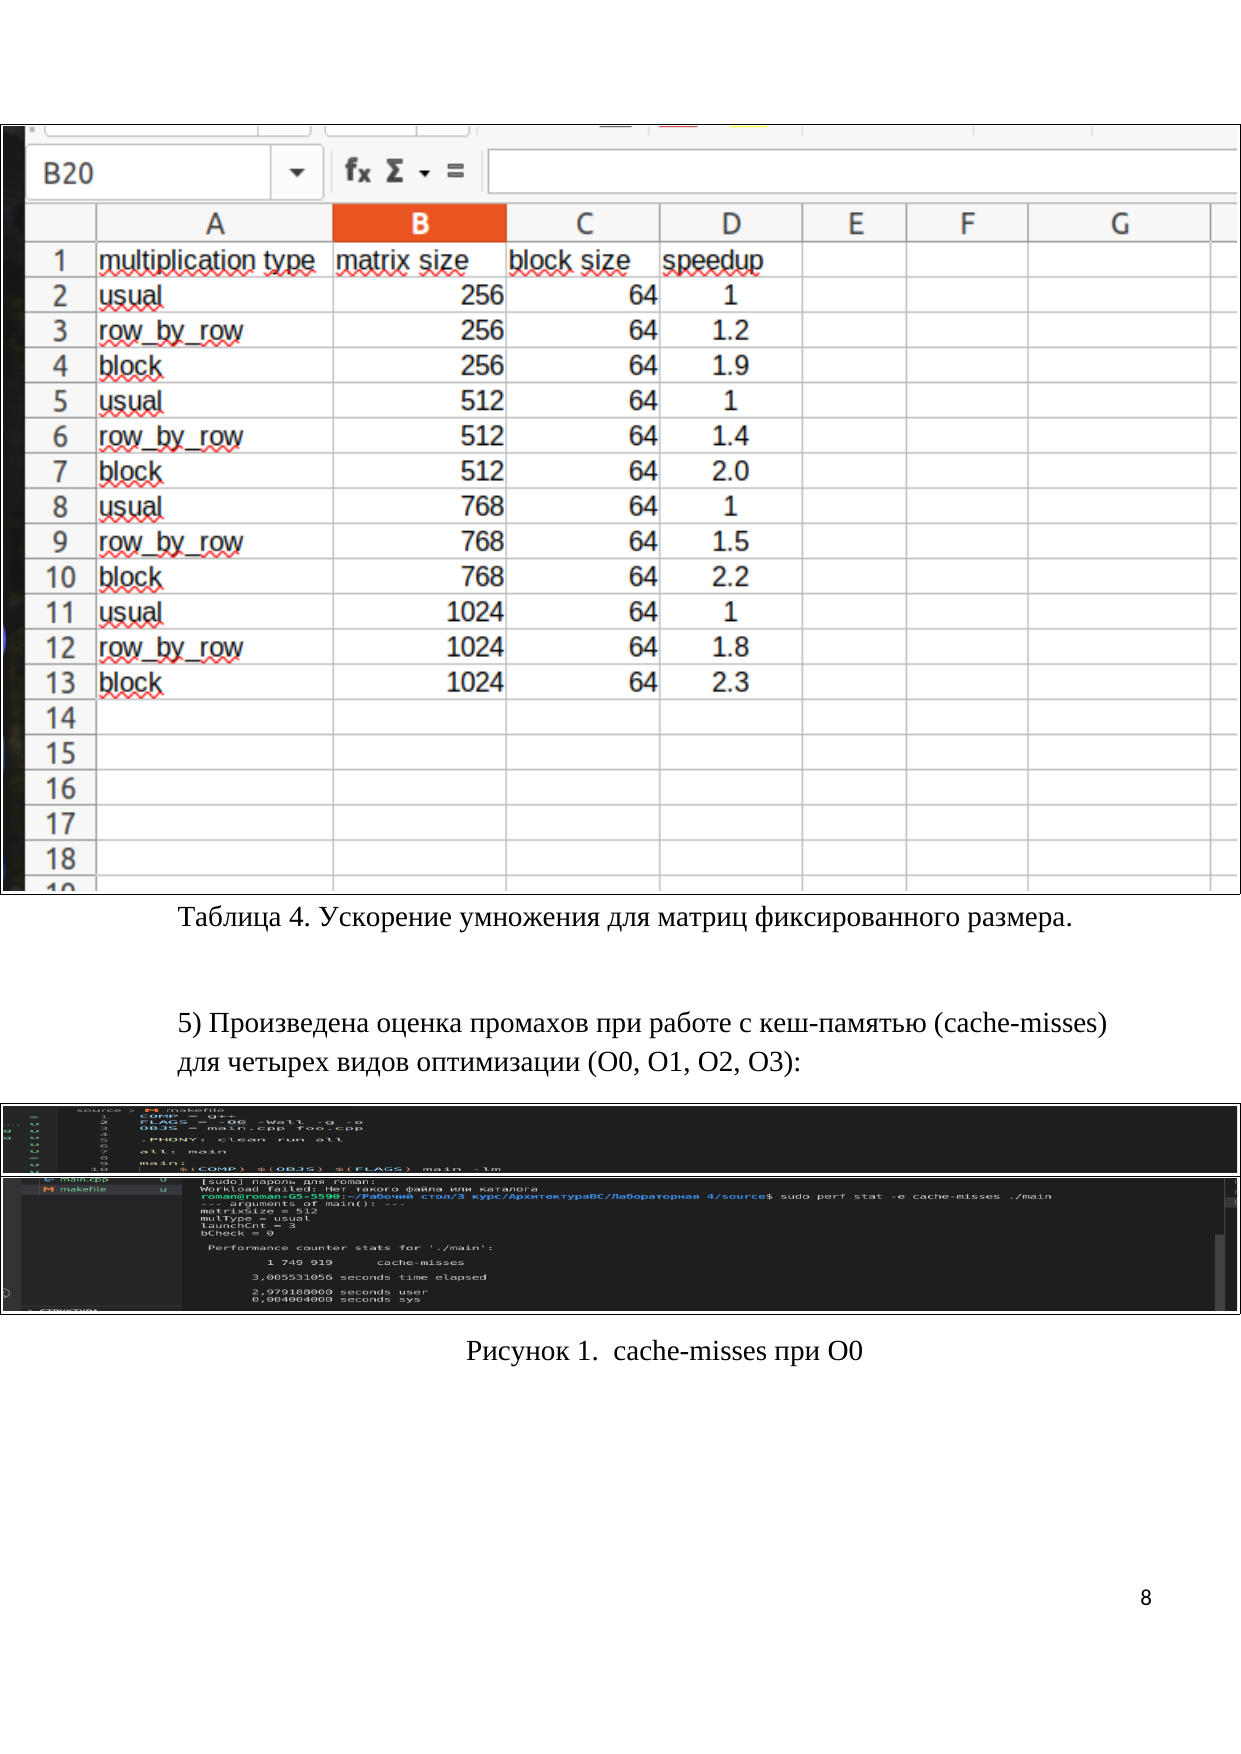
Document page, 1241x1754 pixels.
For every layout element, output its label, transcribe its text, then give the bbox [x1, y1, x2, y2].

text [1, 1177, 1240, 1314]
text [177, 1097, 1152, 1103]
text 5) Произведена оценка промахов при работе с кеш-памятью (cache-misses) для четырех видов оптимизации (O0, O1, O2, O3): [177, 1005, 1152, 1077]
picture [3, 1106, 1238, 1137]
picture [3, 1268, 1238, 1311]
text Рисунок 1. cache-misses при O0 [177, 1315, 1152, 1367]
text [1, 125, 1240, 894]
text [1, 1104, 1240, 1176]
text [0, 118, 1240, 124]
picture [3, 126, 116, 891]
text Таблица 4. Ускорение умножения для матриц фиксированного размера. [177, 895, 1152, 932]
